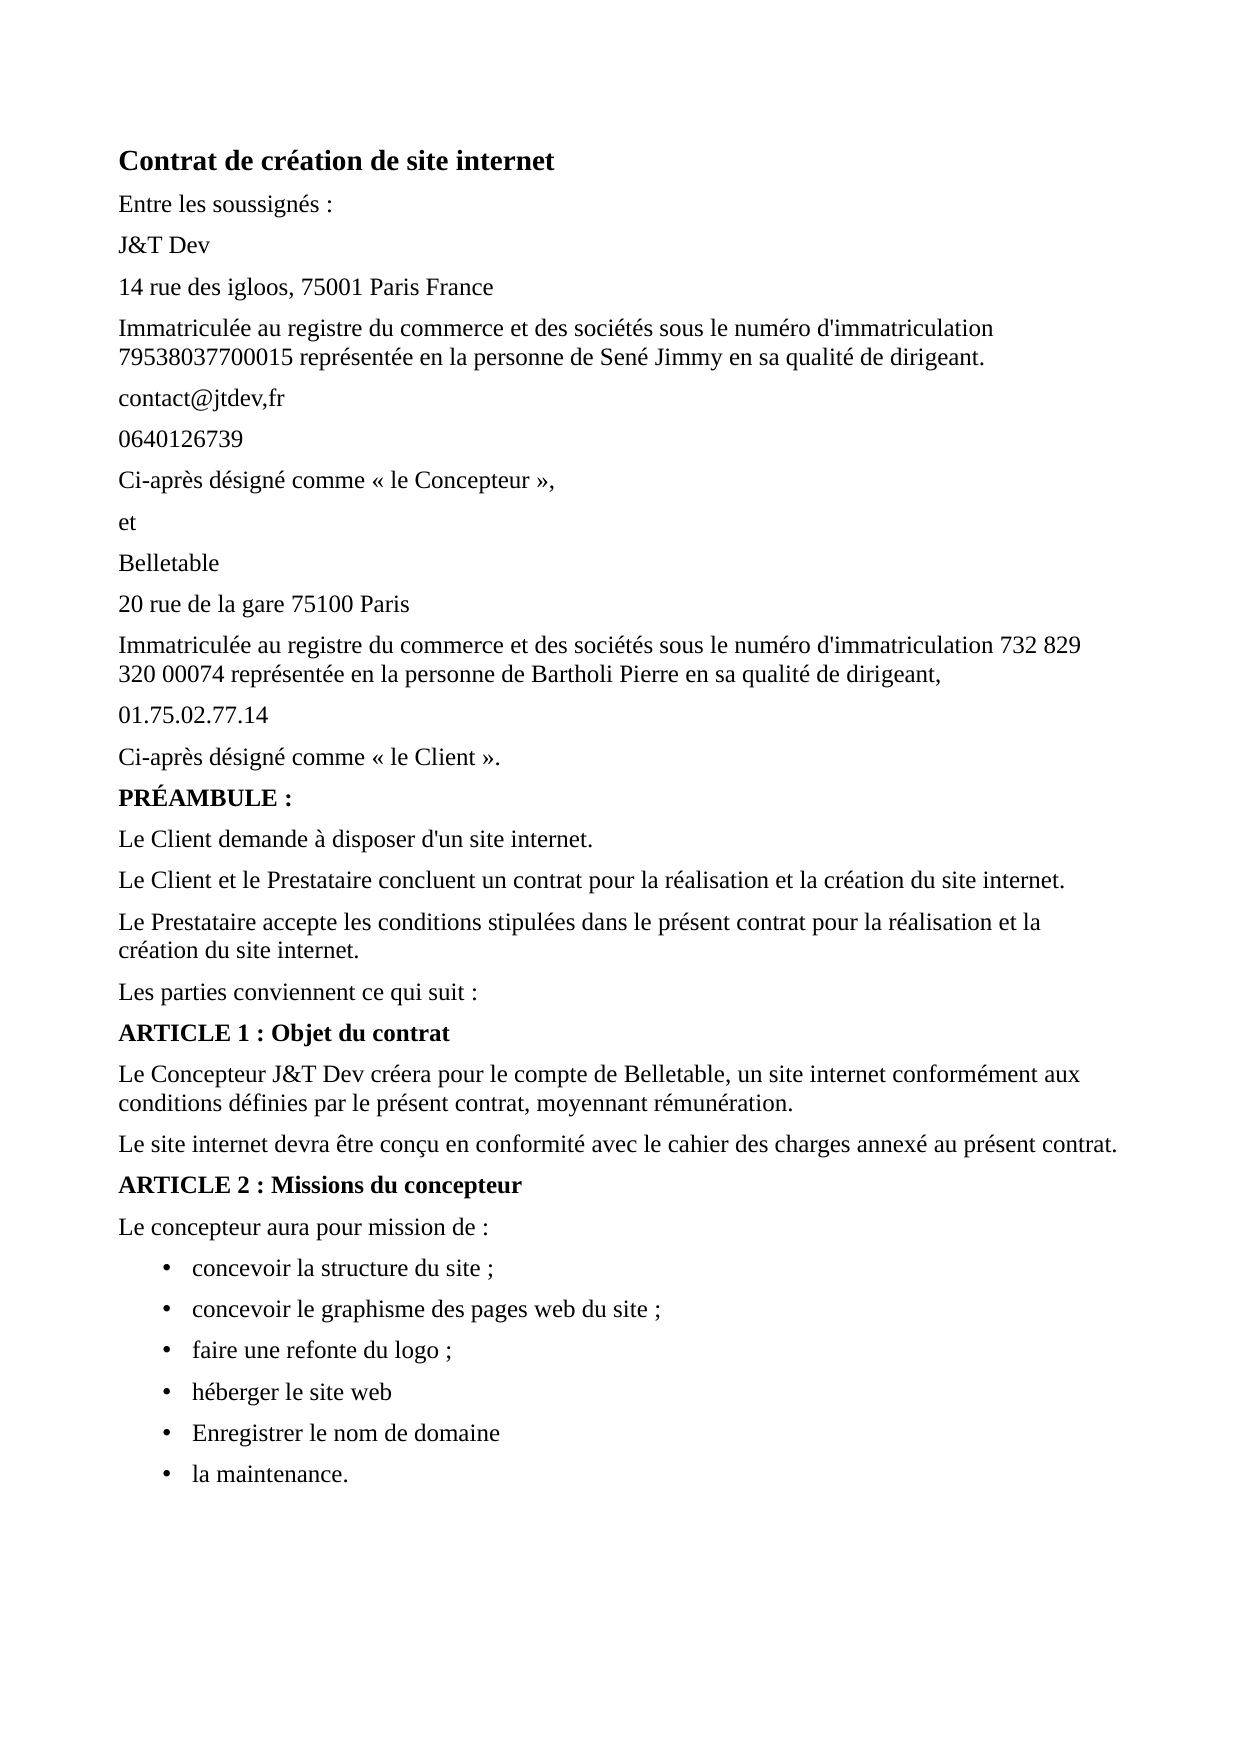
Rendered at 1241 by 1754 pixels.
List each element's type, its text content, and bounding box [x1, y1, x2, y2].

text Le Concepteur J&T Dev créera pour le compte de Belletable, un site internet conformément aux conditions définies par le présent contrat, moyennant rémunération. [118, 1059, 1122, 1117]
text et [118, 507, 1122, 535]
text 14 rue des igloos, 75001 Paris France [118, 272, 1122, 300]
text Le concepteur aura pour mission de : [118, 1212, 1122, 1240]
text Belletable [118, 548, 1122, 577]
text Ci-après désigné comme « le Concepteur », [118, 465, 1122, 494]
text ARTICLE 2 : Missions du concepteur [118, 1170, 1122, 1199]
text 01.75.02.77.14 [118, 700, 1122, 729]
text PRÉAMBULE : [118, 783, 1122, 812]
list Enregistrer le nom de domaine [162, 1418, 1122, 1447]
text 20 rue de la gare 75100 Paris [118, 589, 1122, 618]
list concevoir la structure du site ; [162, 1253, 1122, 1282]
text Entre les soussignés : [118, 189, 1122, 218]
text Le Client et le Prestataire concluent un contrat pour la réalisation et la création du site internet. [118, 865, 1122, 894]
text Le site internet devra être conçu en conformité avec le cahier des charges annexé au présent contrat. [118, 1129, 1122, 1158]
text Le Client demande à disposer d'un site internet. [118, 824, 1122, 853]
text Ci-après désigné comme « le Client ». [118, 742, 1122, 770]
text Immatriculée au registre du commerce et des sociétés sous le numéro d'immatriculation 79538037700015 représentée en la personne de Sené Jimmy en sa qualité de dirigeant. [118, 313, 1122, 370]
text Immatriculée au registre du commerce et des sociétés sous le numéro d'immatriculation 732 829 320 00074 représentée en la personne de Bartholi Pierre en sa qualité de dirigeant, [118, 630, 1122, 688]
text contact@jtdev,fr [118, 383, 1122, 412]
text Le Prestataire accepte les conditions stipulées dans le présent contrat pour la réalisation et la création du site internet. [118, 907, 1122, 964]
text ARTICLE 1 : Objet du contrat [118, 1018, 1122, 1047]
text J&T Dev [118, 230, 1122, 259]
subtitle Contrat de création de site internet [118, 143, 1122, 177]
list la maintenance. [162, 1459, 1122, 1488]
list héberger le site web [162, 1377, 1122, 1405]
text 0640126739 [118, 424, 1122, 453]
list concevoir le graphisme des pages web du site ; [162, 1294, 1122, 1323]
text Les parties conviennent ce qui suit : [118, 977, 1122, 1005]
list faire une refonte du logo ; [162, 1335, 1122, 1364]
